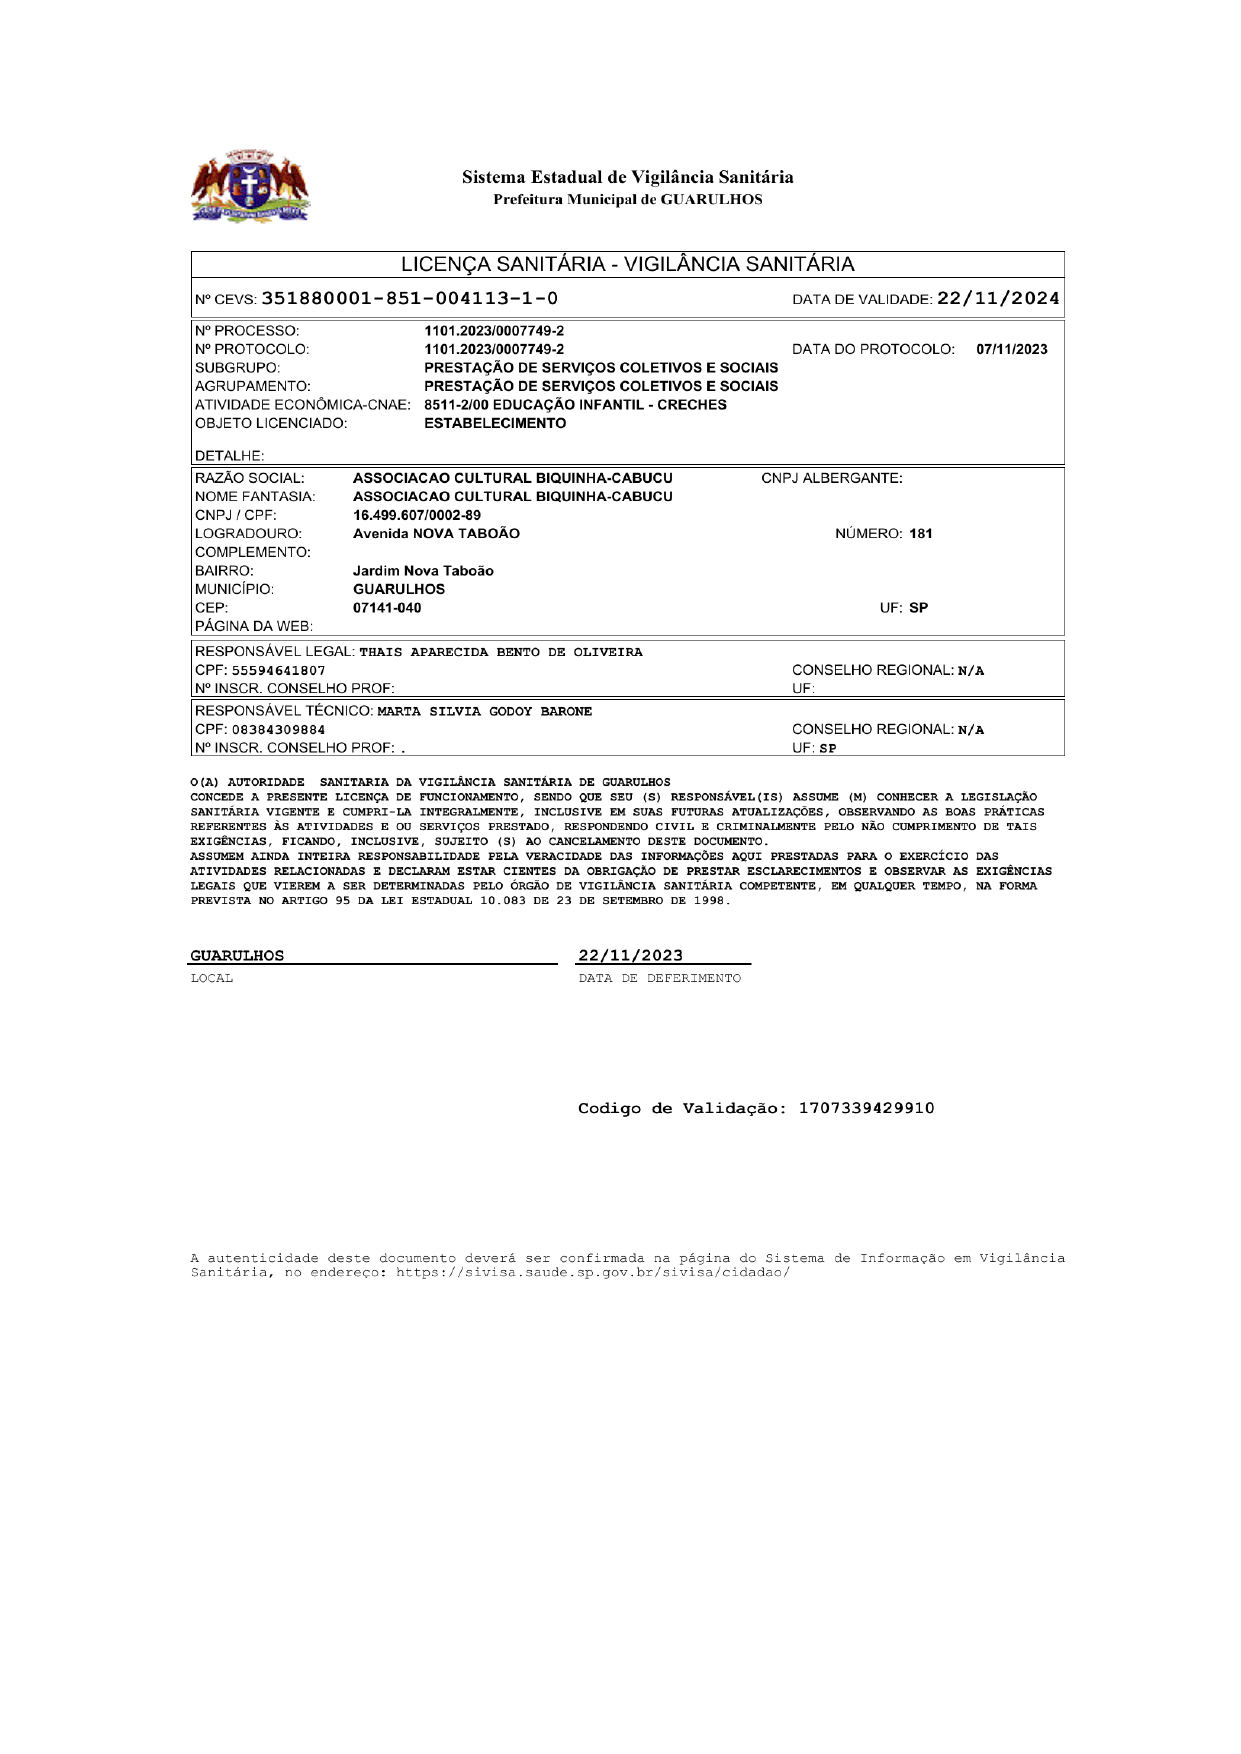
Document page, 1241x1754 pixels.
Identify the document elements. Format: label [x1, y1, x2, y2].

picture [147, 118, 1093, 1418]
